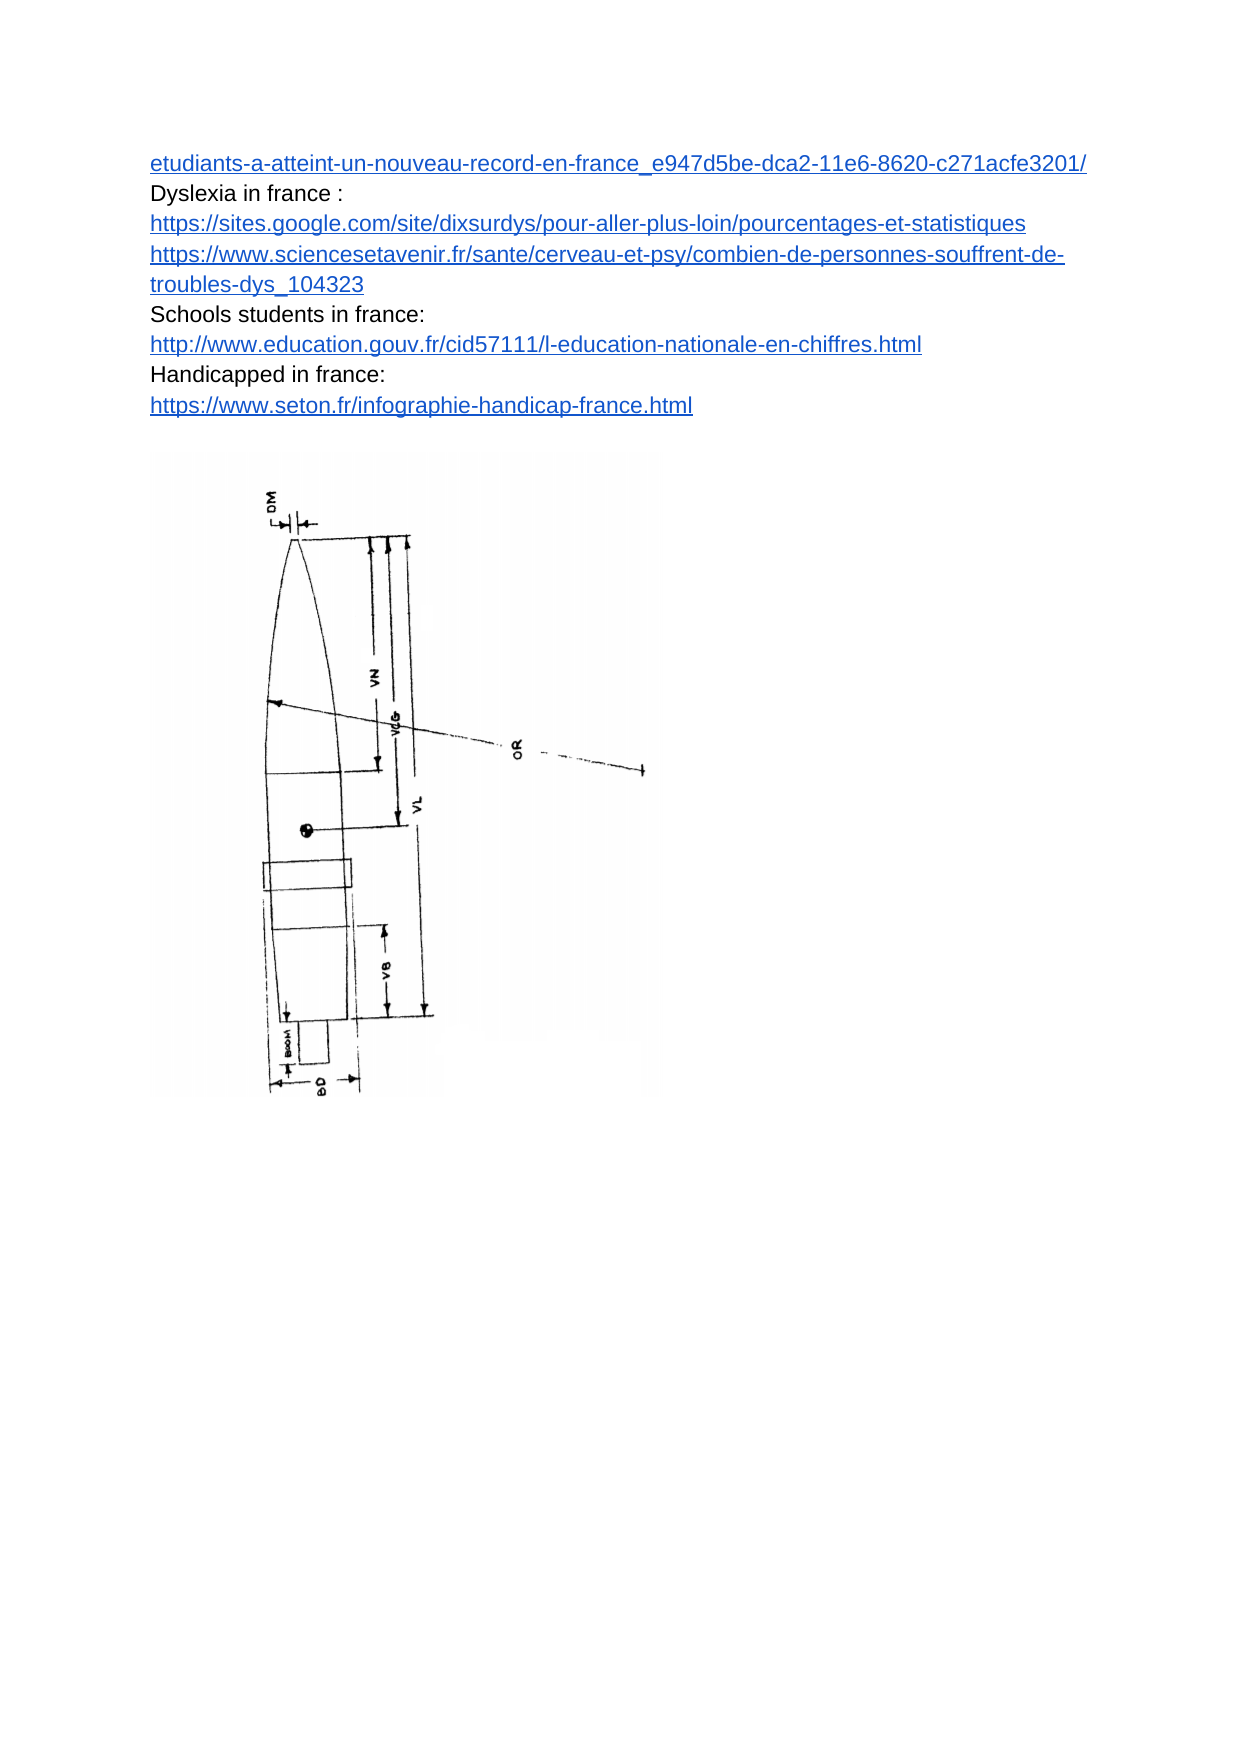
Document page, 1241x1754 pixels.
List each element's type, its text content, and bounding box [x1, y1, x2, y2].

text http://www.education.gouv.fr/cid57111/l-education-nationale-en-chiffres.html [150, 331, 1090, 358]
text https://www.sciencesetavenir.fr/sante/cerveau-et-psy/combien-de-personnes-souffrent-de-troubles-dys_104323 [150, 241, 1090, 297]
text https://sites.google.com/site/dixsurdys/pour-aller-plus-loin/pourcentages-et-statistiques [150, 210, 1090, 237]
text Handicapped in france: [150, 361, 1090, 388]
text Dyslexia in france : [150, 180, 1090, 207]
text etudiants-a-atteint-un-nouveau-record-en-france_e947d5be-dca2-11e6-8620-c271acfe3201/ [150, 150, 1090, 176]
picture [150, 452, 664, 1097]
text https://www.seton.fr/infographie-handicap-france.html [150, 392, 1090, 418]
text Schools students in france: [150, 301, 1090, 327]
